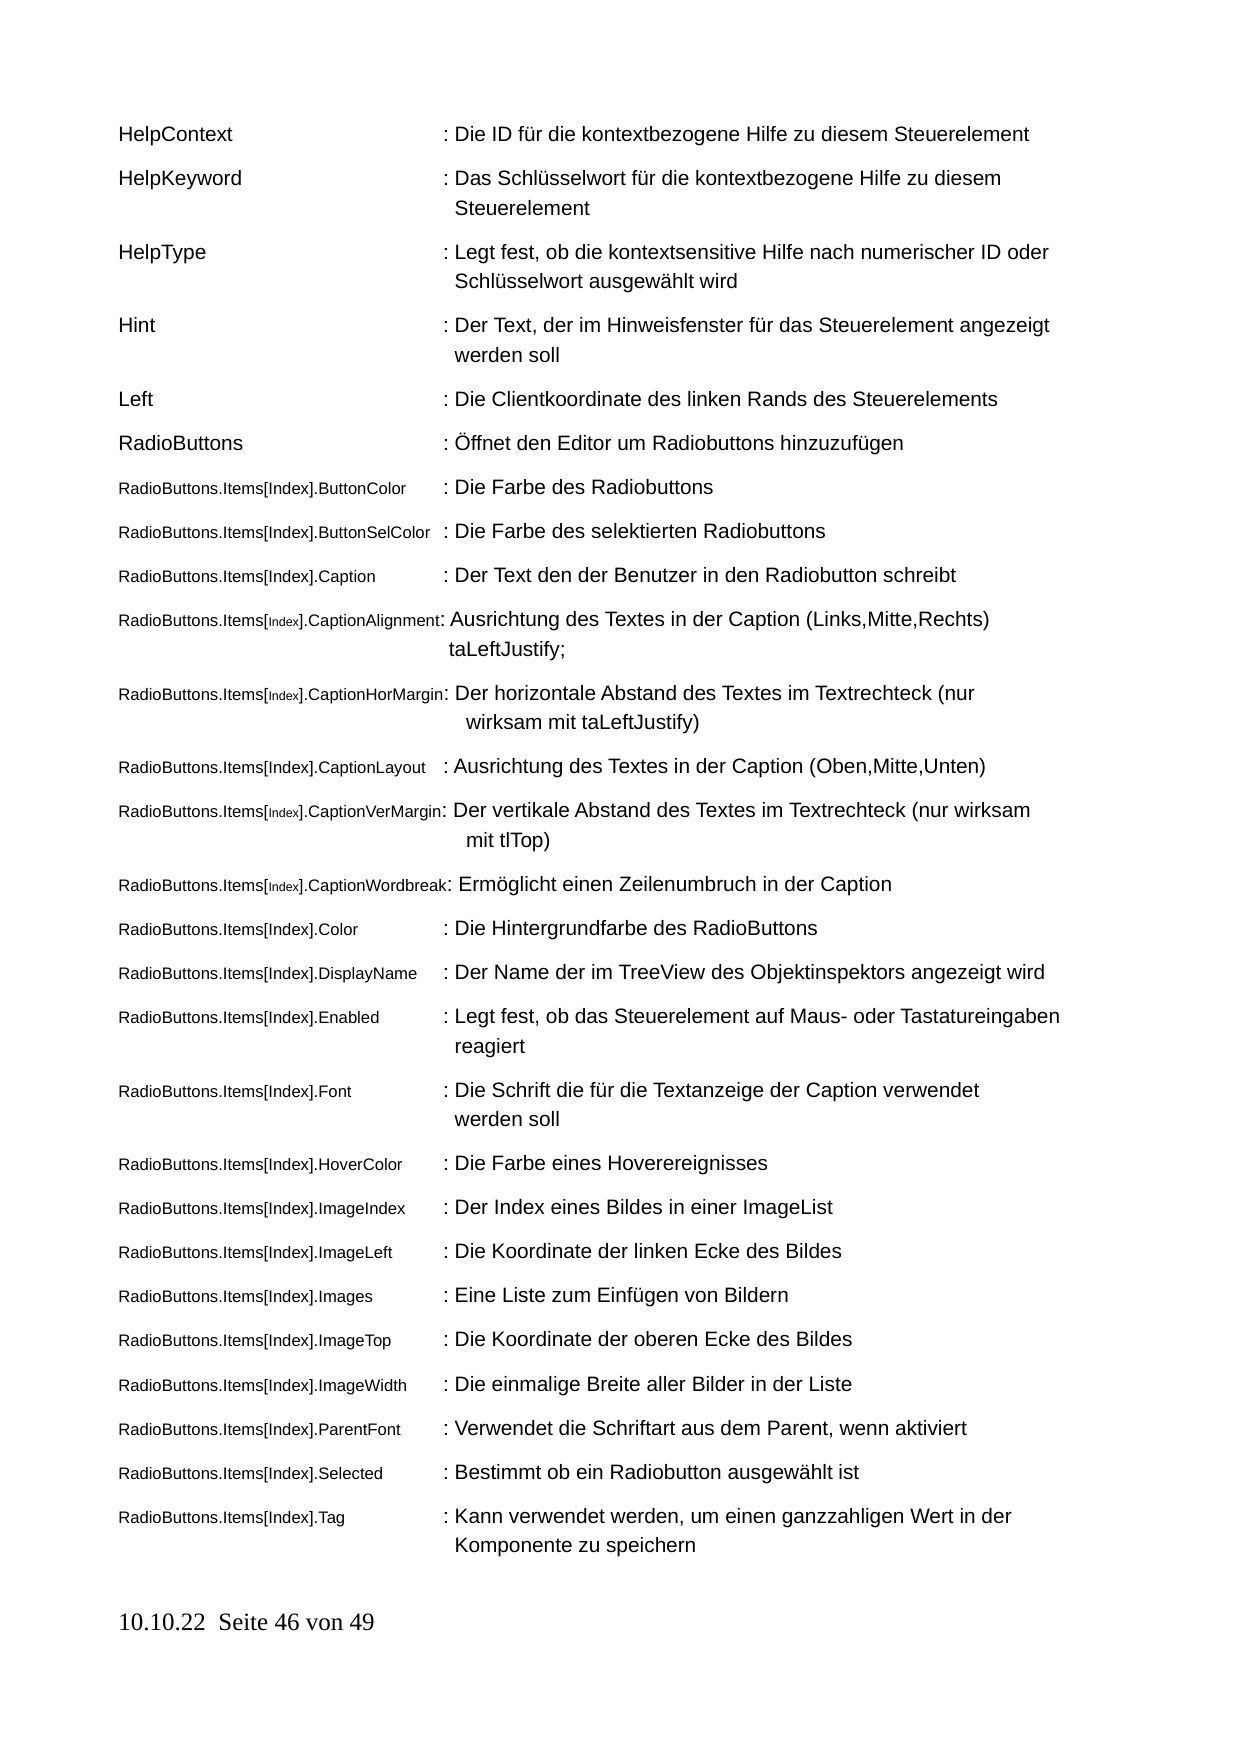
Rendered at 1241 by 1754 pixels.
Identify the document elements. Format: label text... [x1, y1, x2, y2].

text RadioButtons.Items[Index].Enabled : Legt fest, ob das Steuerelement auf Maus- oder Tastatureingaben reagiert [118, 1000, 1122, 1059]
text RadioButtons.Items[Index].Color : Die Hintergrundfarbe des RadioButtons [118, 912, 1122, 941]
text Left : Die Clientkoordinate des linken Rands des Steuerelements [118, 383, 1122, 412]
text RadioButtons.Items[Index].Selected : Bestimmt ob ein Radiobutton ausgewählt ist [118, 1456, 1122, 1485]
text RadioButtons.Items[Index].ImageIndex : Der Index eines Bildes in einer ImageList [118, 1191, 1122, 1221]
text HelpContext : Die ID für die kontextbezogene Hilfe zu diesem Steuerelement [118, 118, 1122, 148]
text RadioButtons.Items[Index].ImageTop : Die Koordinate der oberen Ecke des Bildes [118, 1323, 1122, 1353]
text RadioButtons : Öffnet den Editor um Radiobuttons hinzuzufügen [118, 427, 1122, 456]
text RadioButtons.Items[Index].ButtonSelColor : Die Farbe des selektierten Radiobuttons [118, 515, 1122, 544]
text HelpType : Legt fest, ob die kontextsensitive Hilfe nach numerischer ID oder Schlüsselwort ausgewählt wird [118, 236, 1122, 295]
text RadioButtons.Items[Index].Tag : Kann verwendet werden, um einen ganzzahligen Wert in der Komponente zu speichern [118, 1499, 1122, 1558]
text RadioButtons.Items[Index].ImageWidth : Die einmalige Breite aller Bilder in der Liste [118, 1367, 1122, 1397]
text RadioButtons.Items[Index].ButtonColor : Die Farbe des Radiobuttons [118, 471, 1122, 500]
text RadioButtons.Items[Index].CaptionWordbreak: Ermöglicht einen Zeilenumbruch in der Caption [118, 868, 1122, 897]
text RadioButtons.Items[Index].Images : Eine Liste zum Einfügen von Bildern [118, 1279, 1122, 1309]
text RadioButtons.Items[Index].ParentFont : Verwendet die Schriftart aus dem Parent, wenn aktiviert [118, 1411, 1122, 1441]
text RadioButtons.Items[Index].CaptionAlignment: Ausrichtung des Textes in der Caption (Links,Mitte,Rechts) taLeftJustify; [118, 603, 1122, 662]
text RadioButtons.Items[Index].HoverColor : Die Farbe eines Hoverereignisses [118, 1147, 1122, 1177]
text RadioButtons.Items[Index].Font : Die Schrift die für die Textanzeige der Caption verwendet werden soll [118, 1073, 1122, 1132]
text HelpKeyword : Das Schlüsselwort für die kontextbezogene Hilfe zu diesem Steuerelement [118, 162, 1122, 221]
text RadioButtons.Items[Index].CaptionVerMargin: Der vertikale Abstand des Textes im Textrechteck (nur wirksam mit tlTop) [118, 794, 1122, 853]
text RadioButtons.Items[Index].CaptionHorMargin: Der horizontale Abstand des Textes im Textrechteck (nur wirksam mit taLeftJustify) [118, 677, 1122, 736]
text Hint : Der Text, der im Hinweisfenster für das Steuerelement angezeigt werden soll [118, 309, 1122, 368]
text RadioButtons.Items[Index].DisplayName : Der Name der im TreeView des Objektinspektors angezeigt wird [118, 956, 1122, 985]
text RadioButtons.Items[Index].ImageLeft : Die Koordinate der linken Ecke des Bildes [118, 1235, 1122, 1265]
text RadioButtons.Items[Index].Caption : Der Text den der Benutzer in den Radiobutton schreibt [118, 559, 1122, 588]
text RadioButtons.Items[Index].CaptionLayout : Ausrichtung des Textes in der Caption (Oben,Mitte,Unten) [118, 750, 1122, 780]
